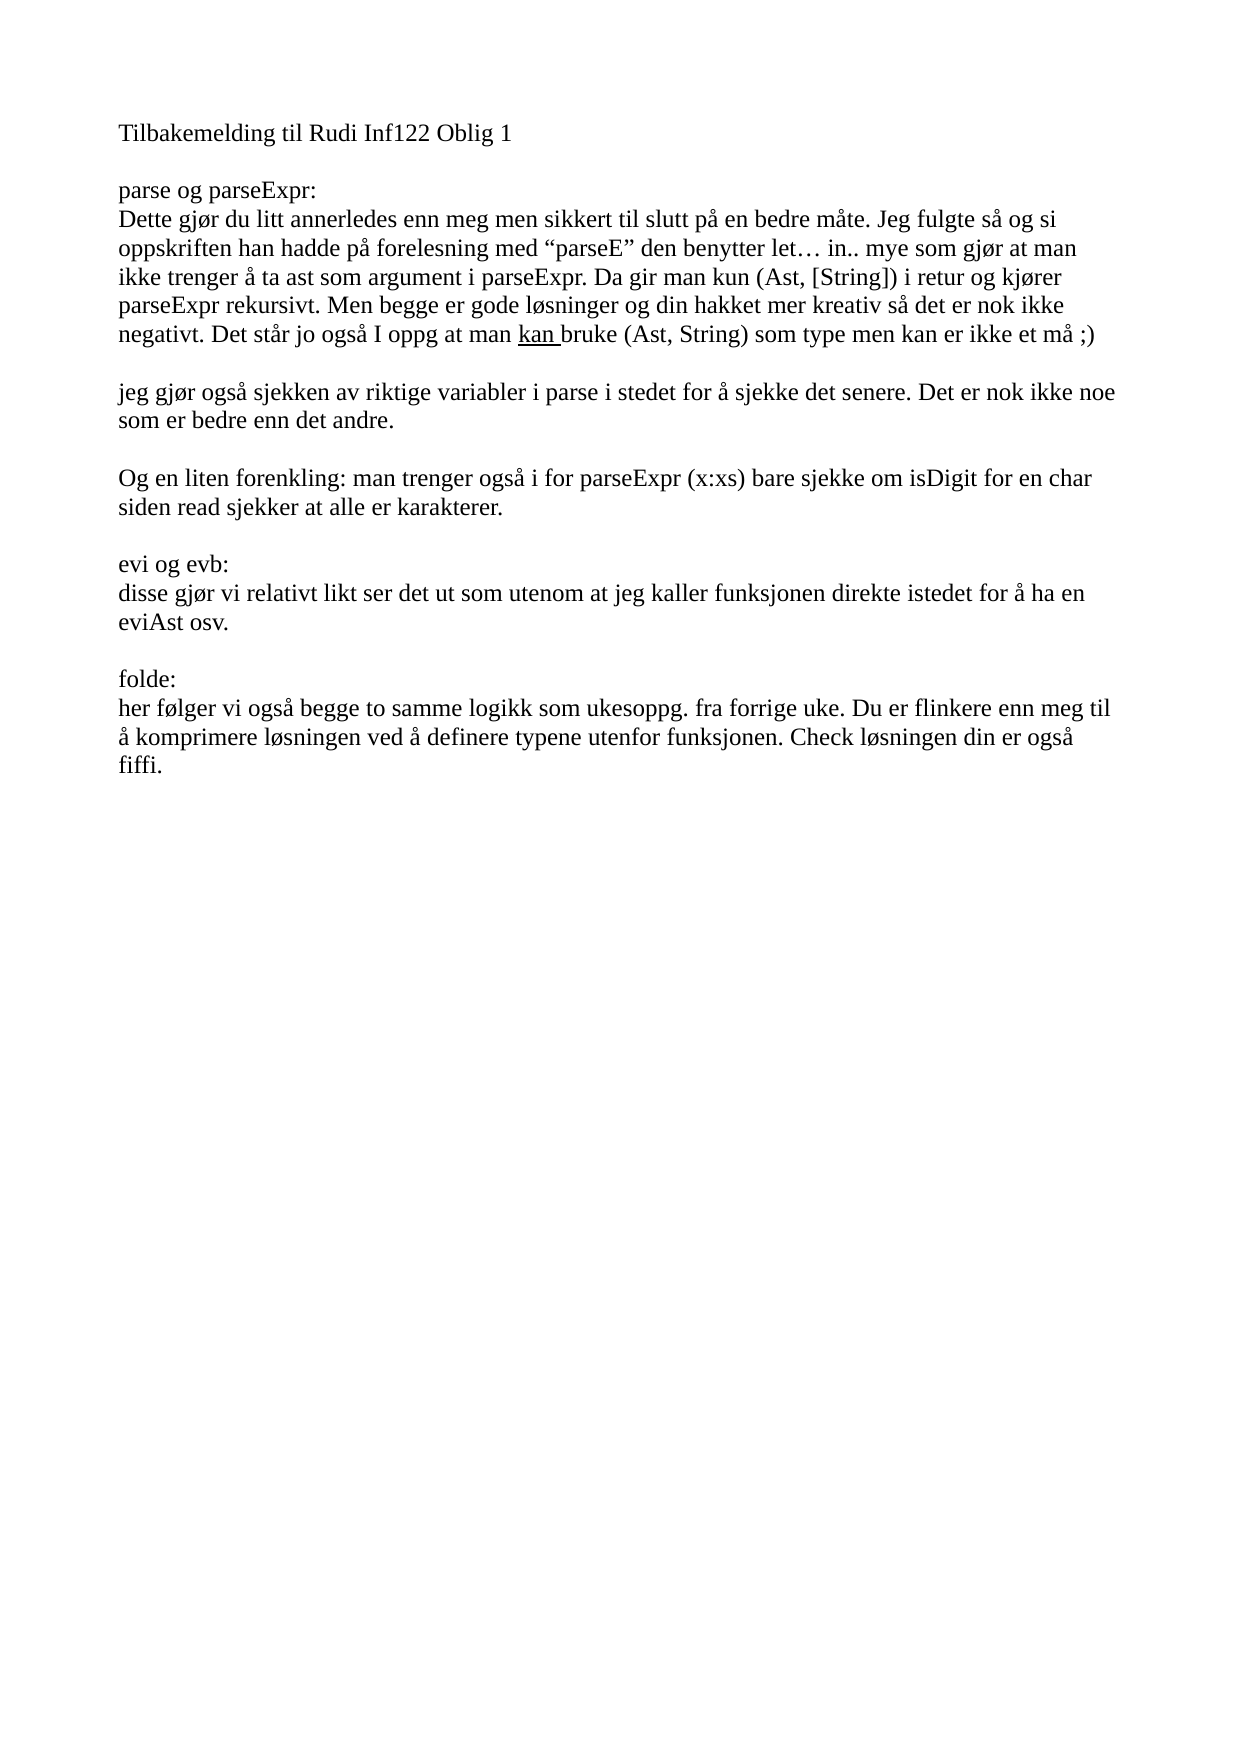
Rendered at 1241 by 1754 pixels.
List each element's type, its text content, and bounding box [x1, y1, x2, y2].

text disse gjør vi relativt likt ser det ut som utenom at jeg kaller funksjonen direkte istedet for å ha en eviAst osv. [118, 578, 1122, 636]
text evi og evb: [118, 549, 1122, 578]
text jeg gjør også sjekken av riktige variabler i parse i stedet for å sjekke det senere. Det er nok ikke noe som er bedre enn det andre. [118, 377, 1122, 434]
text Tilbakemelding til Rudi Inf122 Oblig 1 [118, 118, 1122, 147]
text her følger vi også begge to samme logikk som ukesoppg. fra forrige uke. Du er flinkere enn meg til å komprimere løsningen ved å definere typene utenfor funksjonen. Check løsningen din er også fiffi. [118, 693, 1122, 779]
text Dette gjør du litt annerledes enn meg men sikkert til slutt på en bedre måte. Jeg fulgte så og si oppskriften han hadde på forelesning med “parseE” den benytter let… in.. mye som gjør at man ikke trenger å ta ast som argument i parseExpr. Da gir man kun (Ast, [String]) i retur og kjører parseExpr rekursivt. Men begge er gode løsninger og din hakket mer kreativ så det er nok ikke negativt. Det står jo også I oppg at man kan bruke (Ast, String) som type men kan er ikke et må ;) [118, 204, 1122, 348]
text folde: [118, 664, 1122, 693]
text parse og parseExpr: [118, 176, 1122, 204]
text Og en liten forenkling: man trenger også i for parseExpr (x:xs) bare sjekke om isDigit for en char siden read sjekker at alle er karakterer. [118, 463, 1122, 521]
